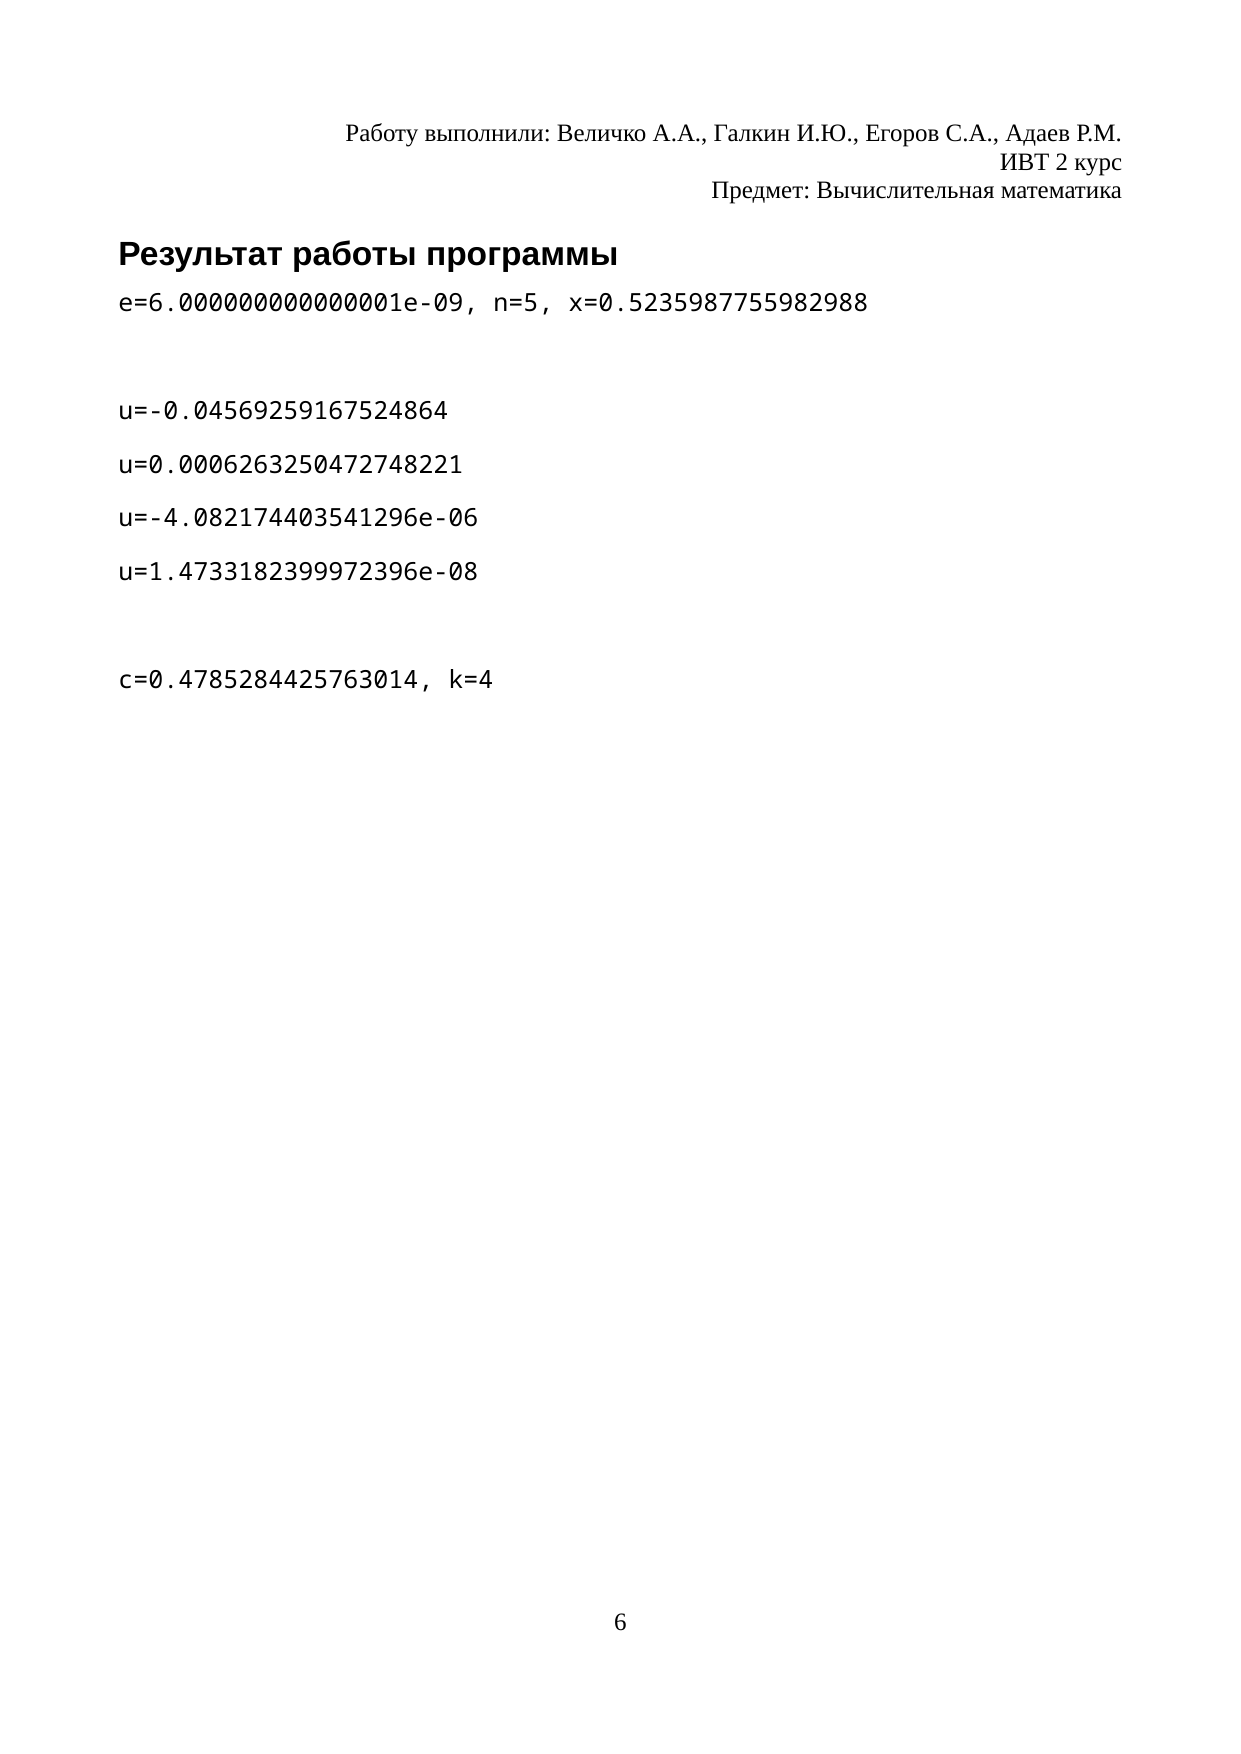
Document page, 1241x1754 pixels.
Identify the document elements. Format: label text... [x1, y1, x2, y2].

text c=0.4785284425763014, k=4 [118, 661, 1122, 695]
text u=1.4733182399972396e-08 [118, 554, 1122, 588]
subtitle Результат работы программы [118, 234, 1122, 272]
text e=6.000000000000001e-09, n=5, x=0.5235987755982988 [118, 285, 1122, 319]
text u=-0.04569259167524864 [118, 392, 1122, 427]
text u=-4.082174403541296e-06 [118, 500, 1122, 534]
text u=0.0006263250472748221 [118, 446, 1122, 480]
